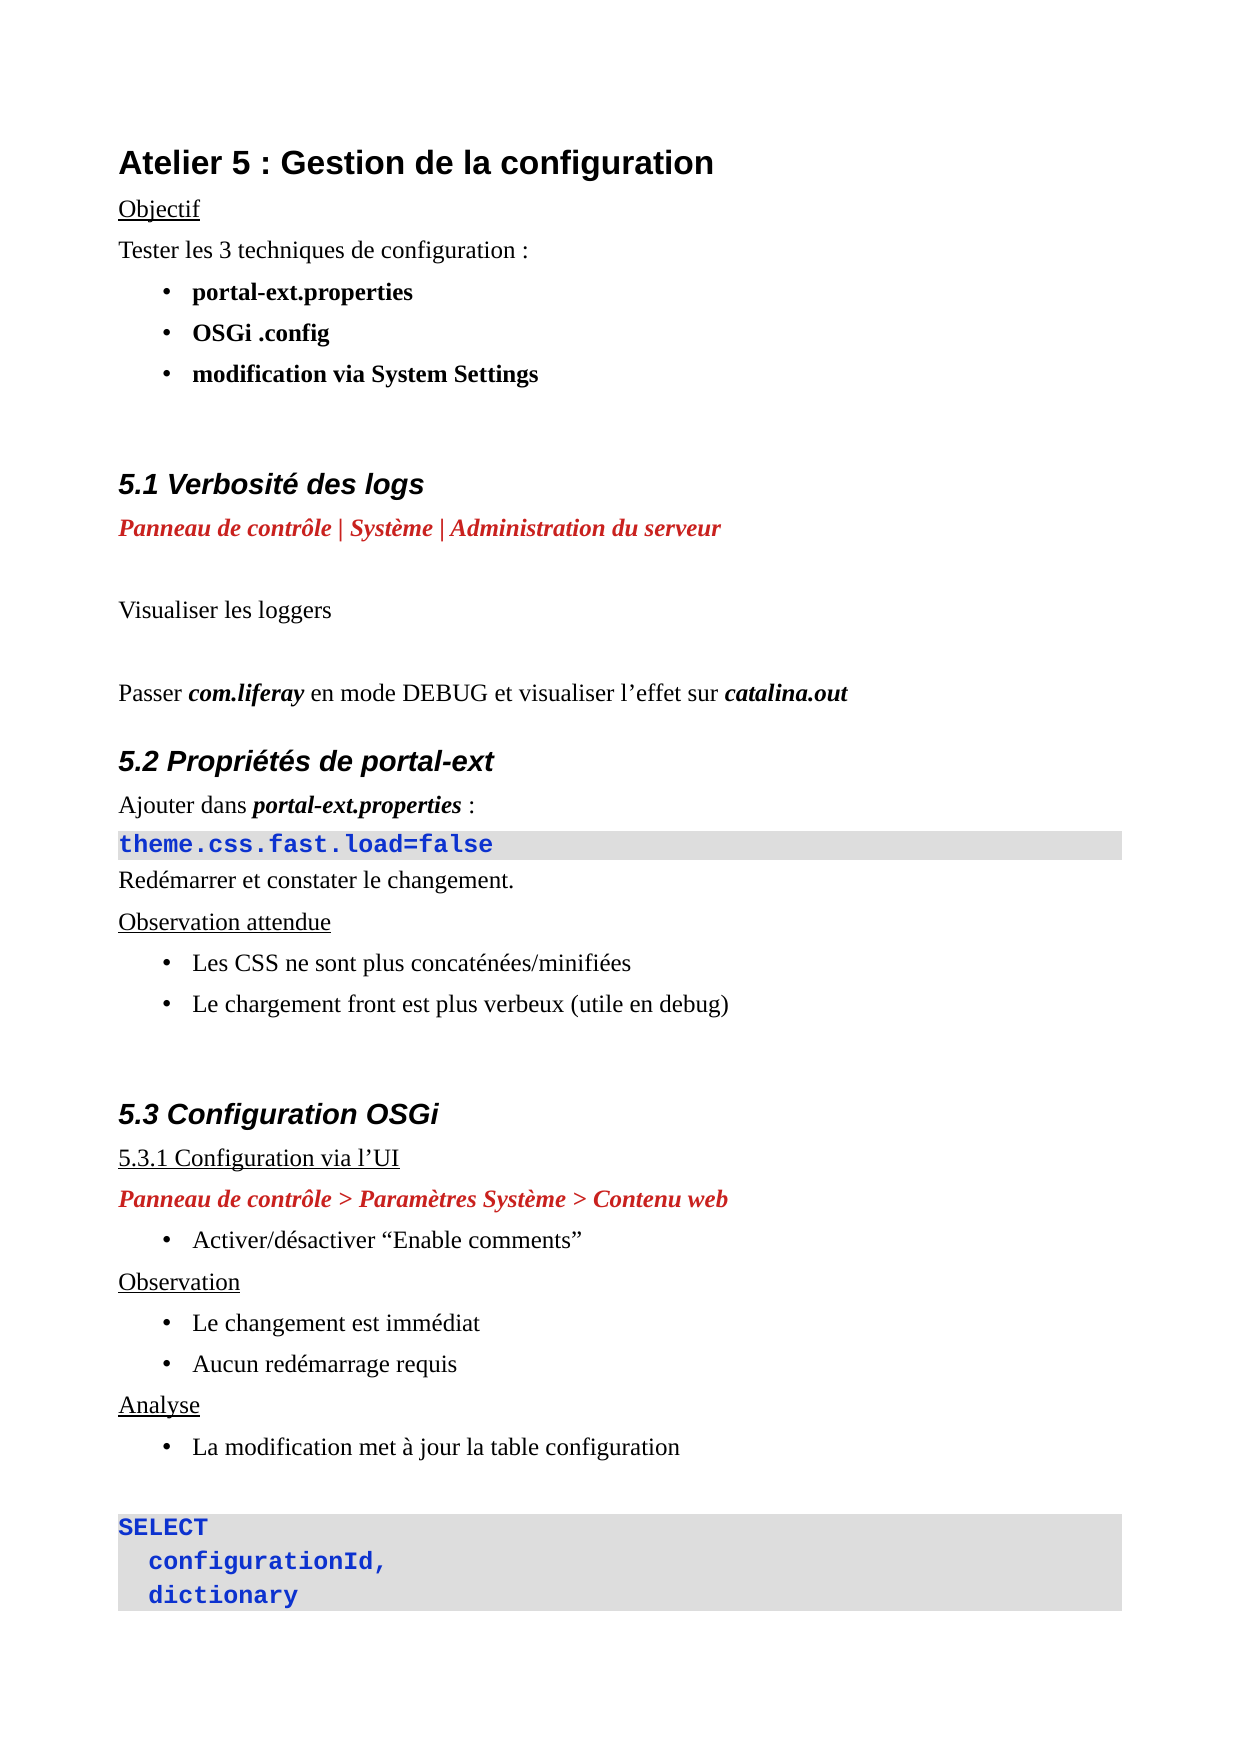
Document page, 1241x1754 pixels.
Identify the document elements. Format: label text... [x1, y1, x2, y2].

subtitle 5.1 Verbosité des logs [118, 467, 1122, 500]
list Les CSS ne sont plus concaténées/minifiées [162, 948, 1122, 977]
text Passer com.liferay en mode DEBUG et visualiser l’effet sur catalina.out [118, 678, 1122, 707]
text SELECT [118, 1514, 1122, 1542]
text Visualiser les loggers [118, 595, 1122, 624]
text Objectif [118, 194, 1122, 223]
text Ajouter dans portal-ext.properties : [118, 790, 1122, 819]
list La modification met à jour la table configuration [162, 1432, 1122, 1460]
list Le changement est immédiat [162, 1308, 1122, 1337]
subtitle Atelier 5 : Gestion de la configuration [118, 143, 1122, 182]
text Panneau de contrôle | Système | Administration du serveur [118, 513, 1122, 542]
text configurationId, [118, 1548, 1122, 1577]
text theme.css.fast.load=false [493, 831, 1122, 860]
list portal-ext.properties [162, 277, 1122, 306]
list Le chargement front est plus verbeux (utile en debug) [162, 989, 1122, 1018]
list Aucun redémarrage requis [162, 1349, 1122, 1378]
text Panneau de contrôle > Paramètres Système > Contenu web [118, 1184, 1122, 1213]
subtitle 5.2 Propriétés de portal-ext [118, 744, 1122, 778]
text Observation attendue [118, 907, 1122, 936]
list modification via System Settings [162, 359, 1122, 388]
text 5.3.1 Configuration via l’UI [118, 1143, 1122, 1172]
text Redémarrer et constater le changement. [118, 866, 1122, 894]
list OSGi .config [162, 318, 1122, 347]
list Activer/désactiver “Enable comments” [162, 1225, 1122, 1254]
text Tester les 3 techniques de configuration : [118, 236, 1122, 264]
subtitle 5.3 Configuration OSGi [118, 1097, 1122, 1130]
text Observation [118, 1267, 1122, 1295]
text dictionary [118, 1583, 1122, 1611]
text Analyse [118, 1390, 1122, 1419]
